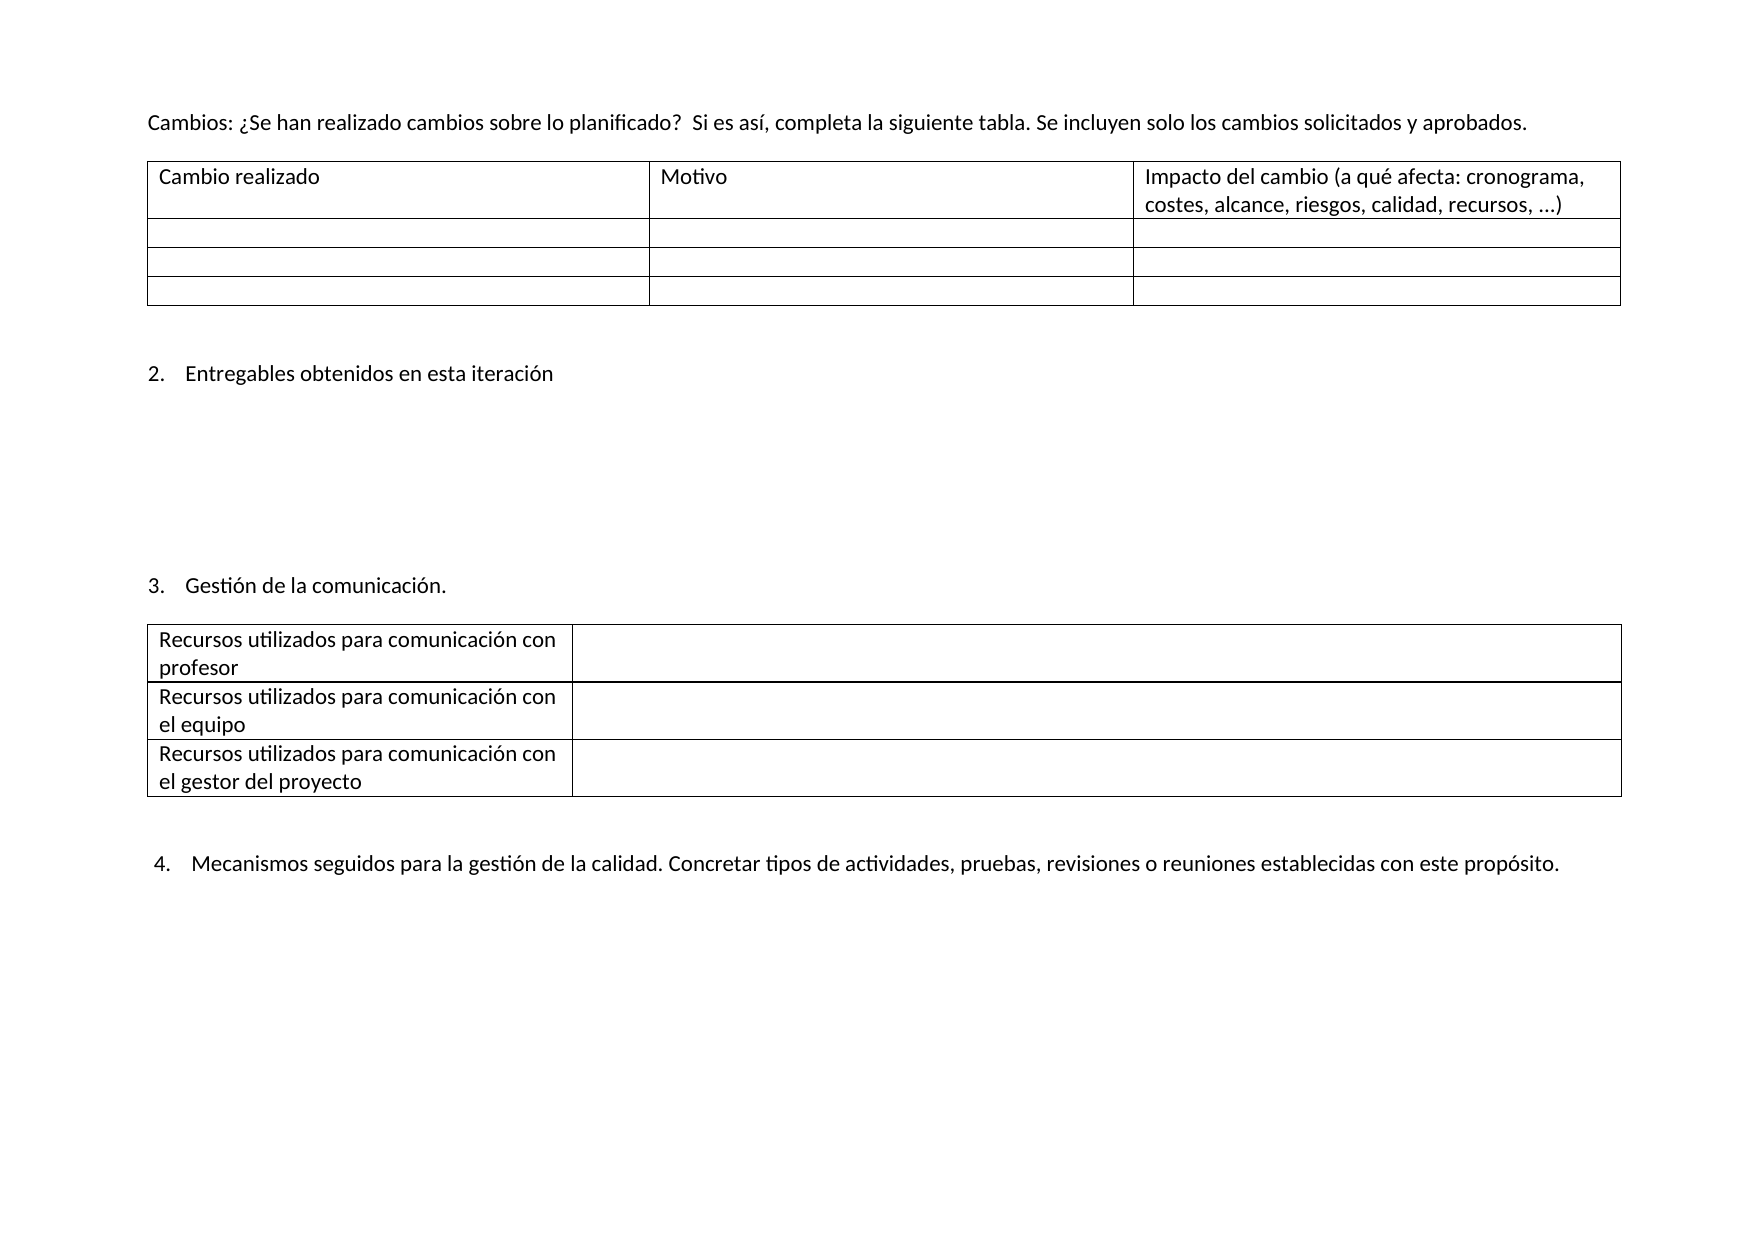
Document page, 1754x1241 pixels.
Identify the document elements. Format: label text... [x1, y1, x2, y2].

table_header Motivo [650, 162, 1133, 218]
table_cell [1134, 277, 1620, 305]
table_cell [650, 277, 1133, 305]
text Cambios: ¿Se han realizado cambios sobre lo planificado? Si es así, completa la siguiente tabla. Se incluyen solo los cambios solicitados y aprobados. [148, 108, 1606, 136]
table_header [573, 625, 1621, 681]
list Entregables obtenidos en esta iteración [148, 359, 1606, 387]
list Gestión de la comunicación. [148, 571, 1606, 599]
table_cell [1134, 219, 1620, 247]
list Mecanismos seguidos para la gestión de la calidad. Concretar tipos de actividades, pruebas, revisiones o reuniones establecidas con este propósito. [153, 849, 1606, 878]
table_cell Recursos utilizados para comunicación con el equipo [148, 683, 572, 738]
table_cell [650, 248, 1133, 276]
table_cell [148, 277, 649, 305]
table_cell [1134, 248, 1620, 276]
table_header Cambio realizado [148, 162, 649, 218]
table_cell [148, 248, 649, 276]
table_header Recursos utilizados para comunicación con profesor [148, 625, 572, 681]
table_cell Recursos utilizados para comunicación con el gestor del proyecto [148, 740, 572, 796]
table_header Impacto del cambio (a qué afecta: cronograma, costes, alcance, riesgos, calidad, recursos, ...) [1134, 162, 1620, 218]
table_cell [148, 219, 649, 247]
table_cell [650, 219, 1133, 247]
table_cell [573, 683, 1621, 738]
table_cell [573, 740, 1621, 796]
